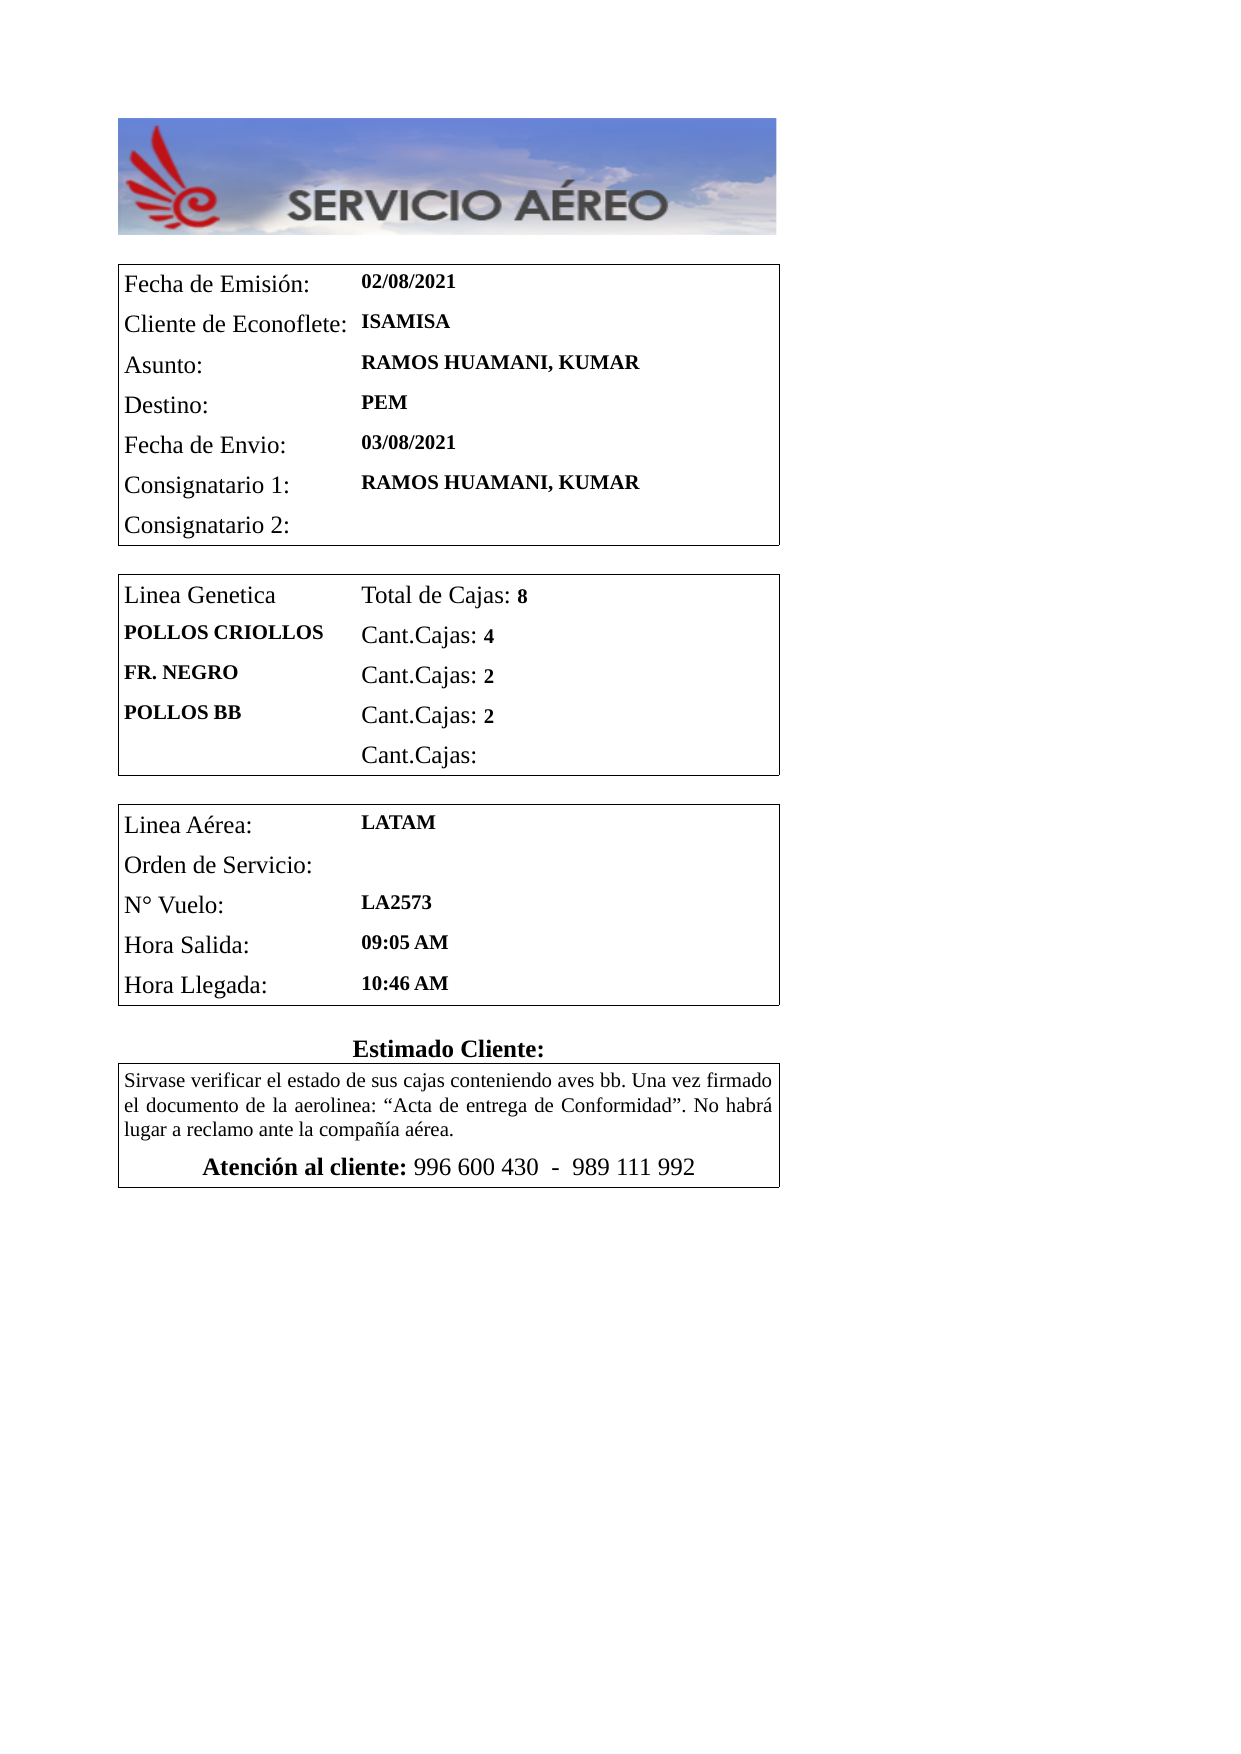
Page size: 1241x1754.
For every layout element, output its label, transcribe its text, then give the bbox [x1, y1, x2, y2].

table_cell Destino: [119, 384, 356, 424]
table_cell 03/08/2021 [356, 424, 779, 464]
table_cell [356, 776, 779, 804]
table_cell [118, 776, 356, 804]
table_cell Cant.Cajas: [356, 735, 779, 775]
table_cell RAMOS HUAMANI, KUMAR [356, 465, 779, 505]
table_cell [118, 546, 356, 574]
table_cell POLLOS BB [119, 695, 356, 735]
table_cell LA2573 [356, 884, 779, 924]
table_cell PEM [356, 384, 779, 424]
table_cell RAMOS HUAMANI, KUMAR [356, 344, 779, 384]
table_cell 10:46 AM [356, 965, 779, 1005]
table_cell Cliente de Econoflete: [119, 304, 356, 344]
table_cell Hora Salida: [119, 925, 356, 965]
table_cell ISAMISA [356, 304, 779, 344]
picture [118, 118, 777, 235]
table_cell POLLOS CRIOLLOS [119, 614, 356, 654]
table_cell Atención al cliente: 996 600 430 - 989 111 992 [119, 1146, 779, 1187]
table_cell Total de Cajas: 8 [356, 575, 779, 614]
table_cell Sirvase verificar el estado de sus cajas conteniendo aves bb. Una vez firmado el documento de la aerolinea: “Acta de entrega de Conformidad”. No habrá lugar a reclamo ante la compañía aérea. [119, 1064, 779, 1146]
table_cell [119, 735, 356, 775]
table_cell Consignatario 2: [119, 505, 356, 545]
table_cell 09:05 AM [356, 925, 779, 965]
table_cell FR. NEGRO [119, 654, 356, 694]
table_cell Cant.Cajas: 4 [356, 614, 779, 654]
table_cell Asunto: [119, 344, 356, 384]
table_cell Consignatario 1: [119, 465, 356, 505]
table_cell Linea Genetica [119, 575, 356, 614]
table_cell Linea Aérea: [119, 805, 356, 844]
table_cell Cant.Cajas: 2 [356, 695, 779, 735]
table_cell Hora Llegada: [119, 965, 356, 1005]
table_cell N° Vuelo: [119, 884, 356, 924]
table_cell [356, 546, 779, 574]
table_cell LATAM [356, 805, 779, 844]
table_header 02/08/2021 [356, 265, 779, 304]
table_cell Orden de Servicio: [119, 844, 356, 884]
table_cell Cant.Cajas: 2 [356, 654, 779, 694]
table_cell [356, 844, 779, 884]
table_cell Estimado Cliente: [118, 1006, 779, 1063]
table_cell [356, 505, 779, 545]
table_header Fecha de Emisión: [119, 265, 356, 304]
table_cell Fecha de Envio: [119, 424, 356, 464]
